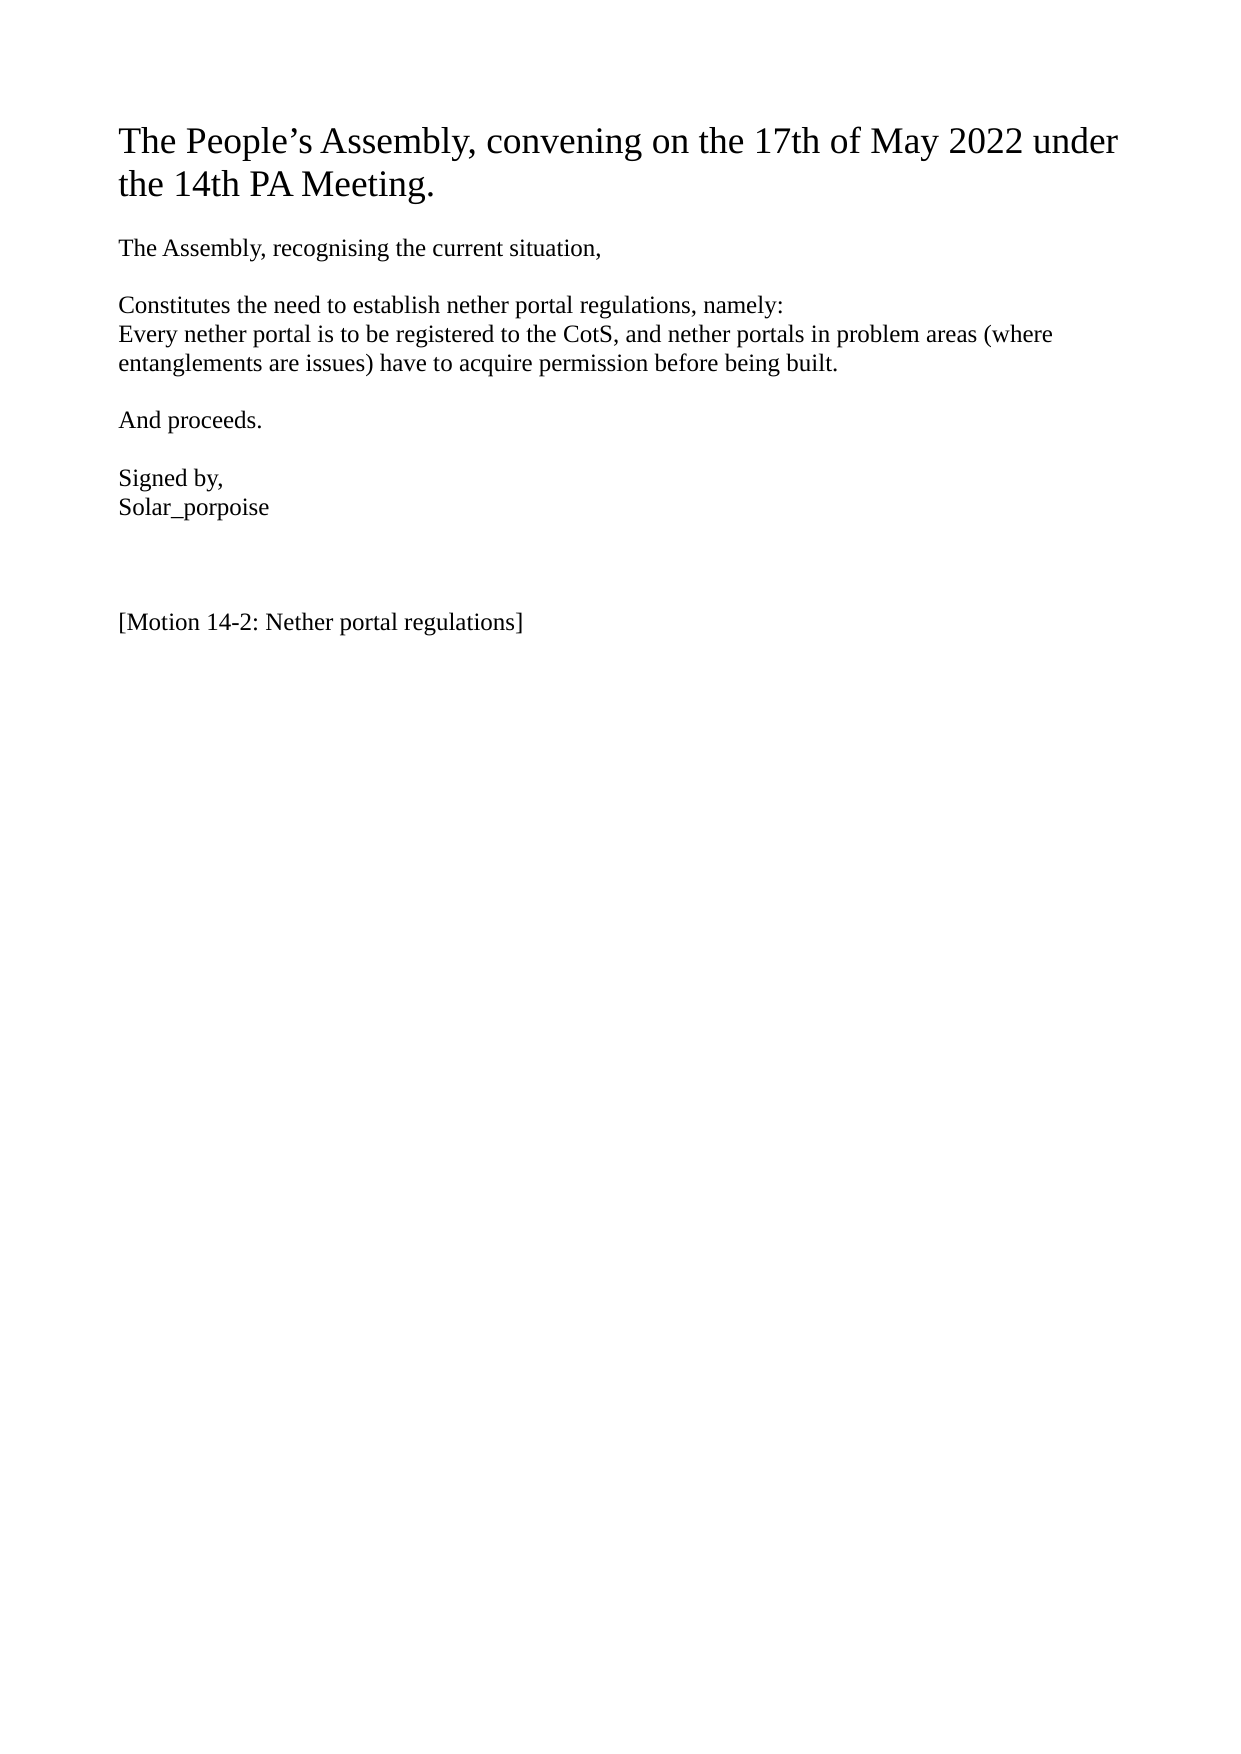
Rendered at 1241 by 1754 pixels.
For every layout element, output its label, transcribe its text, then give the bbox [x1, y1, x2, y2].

text Every nether portal is to be registered to the CotS, and nether portals in problem areas (where entanglements are issues) have to acquire permission before being built. [118, 319, 1122, 377]
text Solar_porpoise [118, 492, 1122, 521]
text And proceeds. [118, 406, 1122, 434]
text [Motion 14-2: Nether portal regulations] [118, 607, 1122, 636]
text Constitutes the need to establish nether portal regulations, namely: [118, 291, 1122, 319]
text Signed by, [118, 463, 1122, 492]
text The People’s Assembly, convening on the 17th of May 2022 under the 14th PA Meeting. [118, 118, 1122, 204]
text The Assembly, recognising the current situation, [118, 233, 1122, 262]
